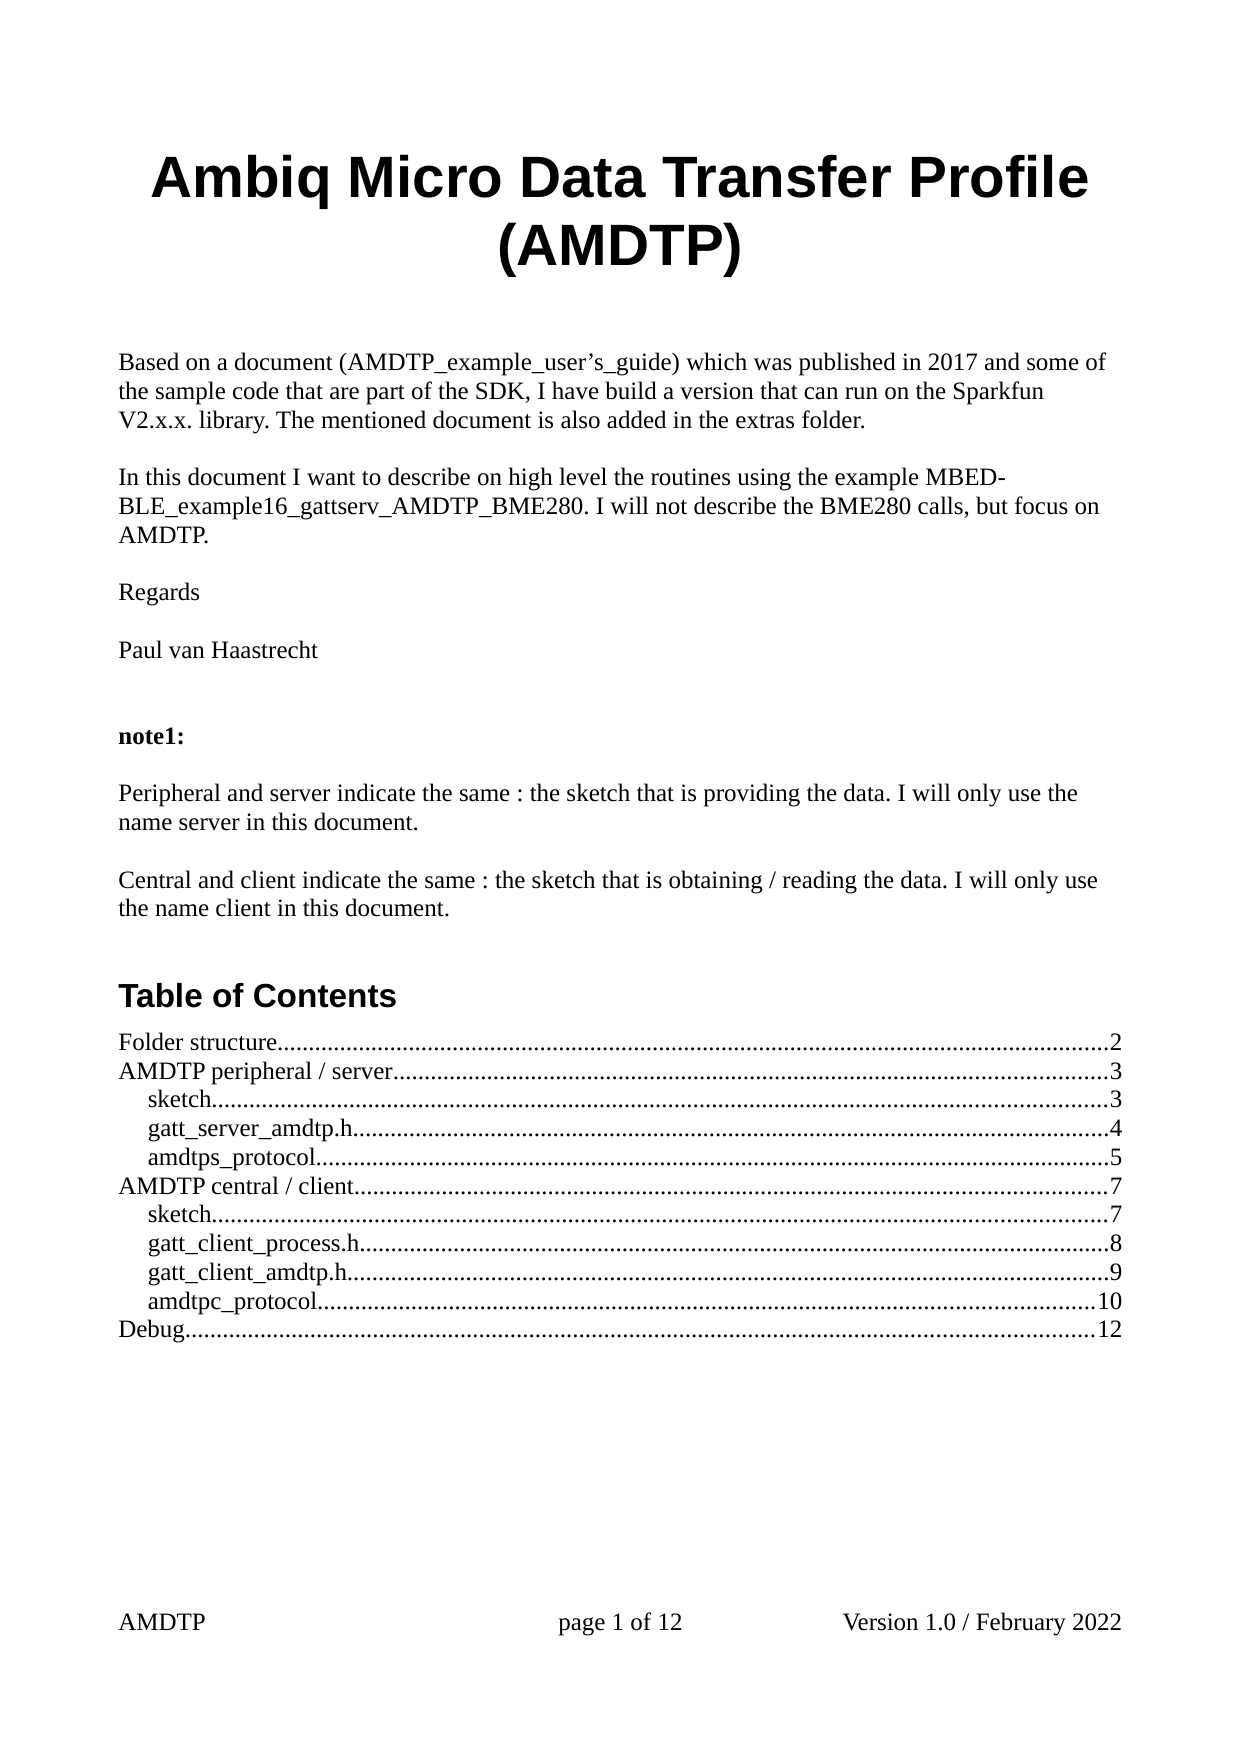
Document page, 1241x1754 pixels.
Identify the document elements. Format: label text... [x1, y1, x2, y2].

text AMDTP peripheral / server 3 [118, 1056, 1122, 1084]
text amdtps_protocol 5 [148, 1142, 1122, 1171]
text sketch 3 [148, 1084, 1122, 1113]
text amdtpc_protocol 10 [148, 1286, 1122, 1314]
text gatt_server_amdtp.h 4 [148, 1113, 1122, 1142]
text Peripheral and server indicate the same : the sketch that is providing the data. I will only use the name server in this document. [118, 778, 1122, 836]
title Ambiq Micro Data Transfer Profile (AMDTP) [118, 143, 1122, 277]
text AMDTP central / client 7 [118, 1171, 1122, 1199]
text Central and client indicate the same : the sketch that is obtaining / reading the data. I will only use the name client in this document. [118, 865, 1122, 922]
text Based on a document (AMDTP_example_user’s_guide) which was published in 2017 and some of the sample code that are part of the SDK, I have build a version that can run on the Sparkfun V2.x.x. library. The mentioned document is also added in the extras folder. [118, 347, 1122, 433]
text Paul van Haastrecht [118, 635, 1122, 663]
text In this document I want to describe on high level the routines using the example MBED-BLE_example16_gattserv_AMDTP_BME280. I will not describe the BME280 calls, but focus on AMDTP. [118, 462, 1122, 548]
text Folder structure 2 [118, 1027, 1122, 1056]
text Regards [118, 577, 1122, 606]
text gatt_client_amdtp.h 9 [148, 1257, 1122, 1286]
text gatt_client_process.h 8 [148, 1228, 1122, 1257]
text note1: [118, 721, 1122, 750]
subtitle Table of Contents [118, 976, 1122, 1014]
text Debug 12 [118, 1314, 1122, 1343]
text sketch 7 [148, 1199, 1122, 1228]
